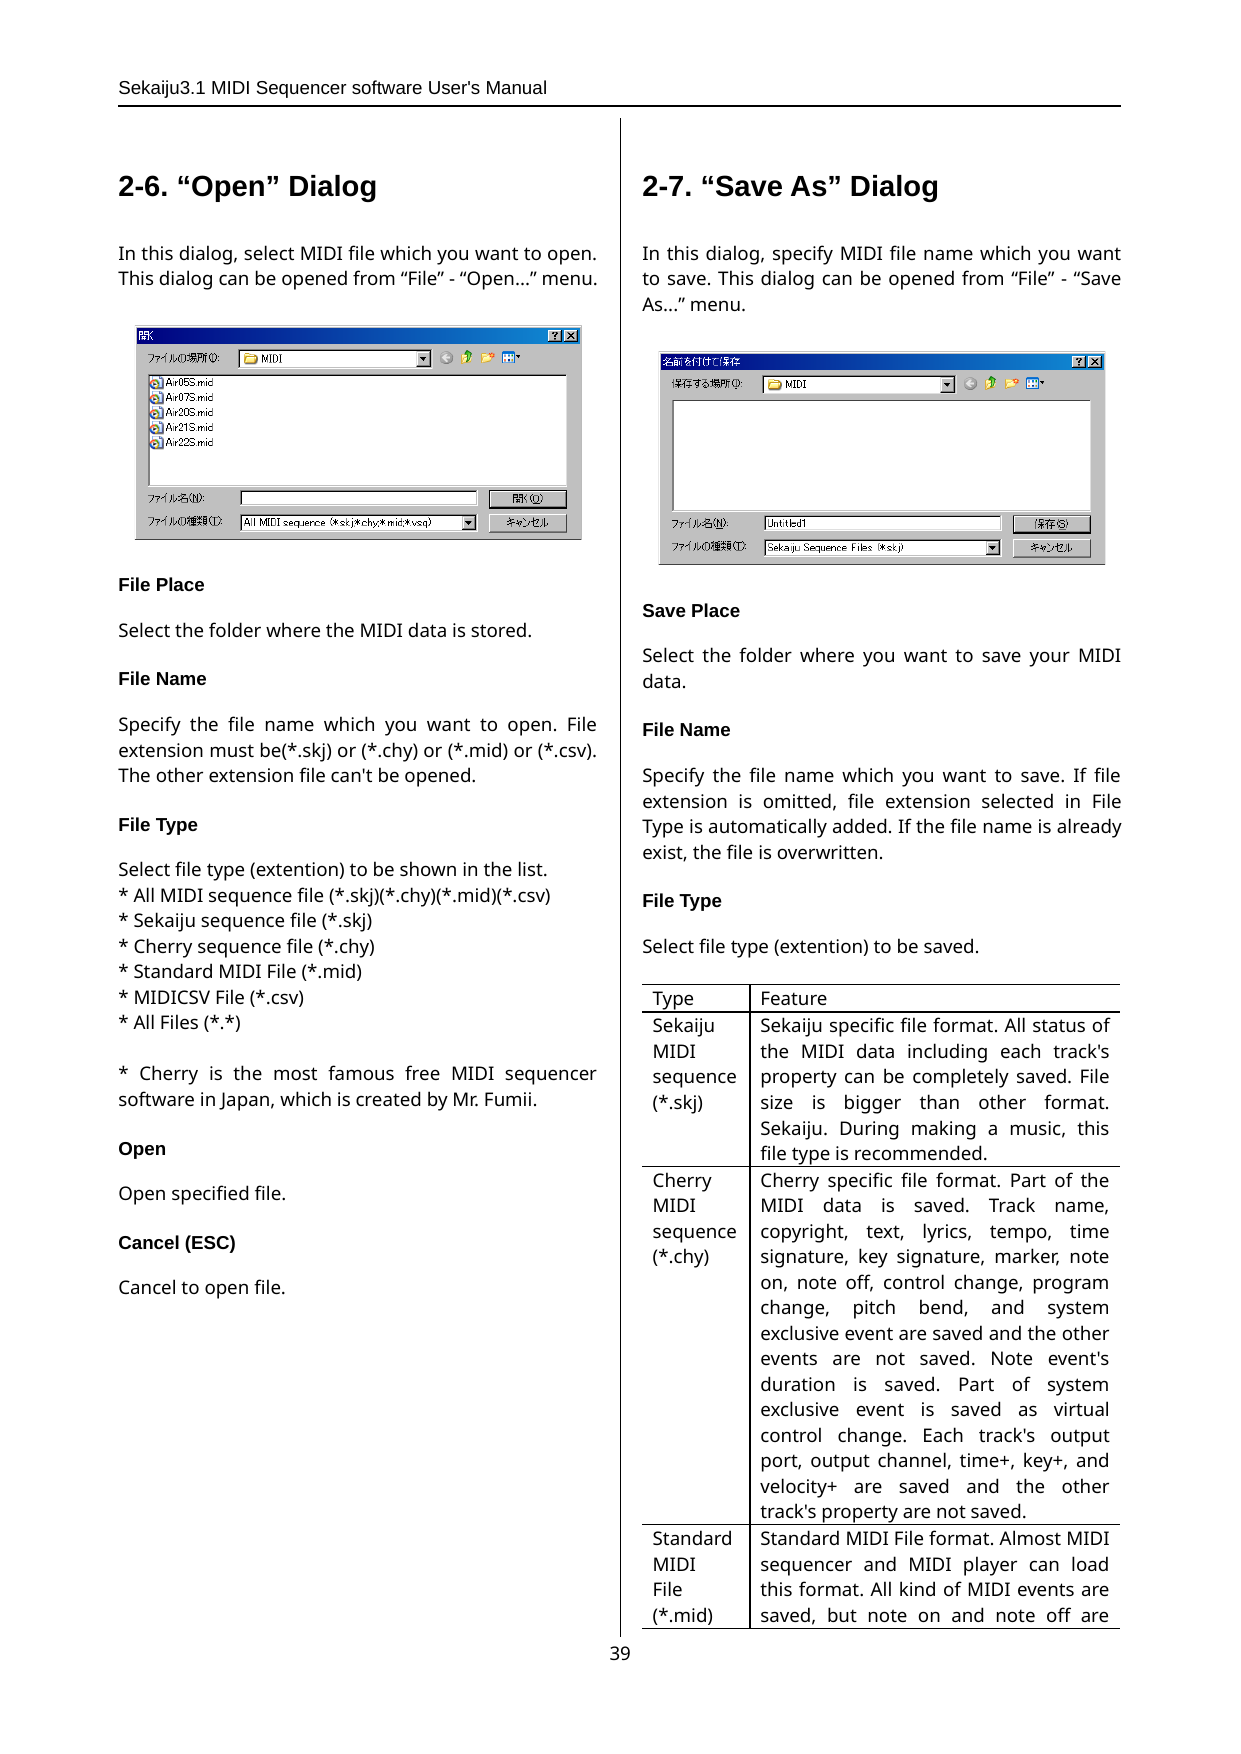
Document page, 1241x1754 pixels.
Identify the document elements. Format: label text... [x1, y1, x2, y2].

text Select file type (extention) to be shown in the list. [118, 857, 598, 882]
table_cell Cherry specific file format. Part of the MIDI data is saved. Track name, copyright, text, lyrics, tempo, time signature, key signature, marker, note on, note off, control change, program change, pitch bend, and system exclusive event are saved and the other events are not saved. Note event's duration is saved. Part of system exclusive event is saved as virtual control change. Each track's output port, output channel, time+, key+, and velocity+ are saved and the other track's property are not saved. [751, 1167, 1120, 1524]
table_cell Sekaiju specific file format. All status of the MIDI data including each track's property can be completely saved. File size is bigger than other format. Sekaiju. During making a music, this file type is recommended. [751, 1013, 1120, 1166]
text * MIDICSV File (*.csv) [118, 984, 598, 1010]
table_cell Cherry MIDI sequence (*.chy) [642, 1167, 749, 1524]
text Open [118, 1137, 598, 1159]
picture [658, 351, 1106, 565]
text File Type [642, 890, 1122, 912]
text Select the folder where you want to save your MIDI data. [642, 643, 1122, 694]
text Save Place [642, 599, 1122, 621]
text * Cherry sequence file (*.chy) [118, 933, 598, 959]
text * All Files (*.*) [118, 1010, 598, 1035]
text Cancel (ESC) [118, 1231, 598, 1253]
text Specify the file name which you want to open. File extension must be(*.skj) or (*.chy) or (*.mid) or (*.csv). The other extension file can't be opened. [118, 711, 598, 788]
text * Standard MIDI File (*.mid) [118, 959, 598, 984]
text File Type [118, 813, 598, 835]
table_cell Sekaiju MIDI sequence (*.skj) [642, 1013, 749, 1166]
text Open specified file. [118, 1180, 598, 1206]
table_header Feature [751, 985, 1120, 1011]
subtitle 2-7. “Save As” Dialog [642, 169, 1122, 202]
text * Sekaiju sequence file (*.skj) [118, 908, 598, 933]
text File Name [118, 668, 598, 690]
text In this dialog, specify MIDI file name which you want to save. This dialog can be opened from “File” - “Save As...” menu. [642, 240, 1122, 317]
text File Place [118, 574, 598, 596]
table_cell Standard MIDI File (*.mid) [642, 1525, 749, 1627]
text In this dialog, select MIDI file which you want to open. This dialog can be opened from “File” - “Open...” menu. [118, 240, 598, 291]
picture [134, 325, 582, 540]
text * All MIDI sequence file (*.skj)(*.chy)(*.mid)(*.csv) [118, 882, 598, 908]
table_cell Standard MIDI File format. Almost MIDI sequencer and MIDI player can load this format. All kind of MIDI events are saved, but note on and note off are [751, 1525, 1120, 1627]
text Specify the file name which you want to save. If file extension is omitted, file extension selected in File Type is automatically added. If the file name is already exist, the file is overwritten. [642, 762, 1122, 864]
text * Cherry is the most famous free MIDI sequencer software in Japan, which is created by Mr. Fumii. [118, 1061, 598, 1112]
table_header Type [642, 985, 749, 1011]
text Select file type (extention) to be saved. [642, 933, 1122, 959]
text Cancel to open file. [118, 1274, 598, 1300]
text File Name [642, 719, 1122, 741]
subtitle 2-6. “Open” Dialog [118, 169, 598, 202]
text Select the folder where the MIDI data is stored. [118, 617, 598, 643]
